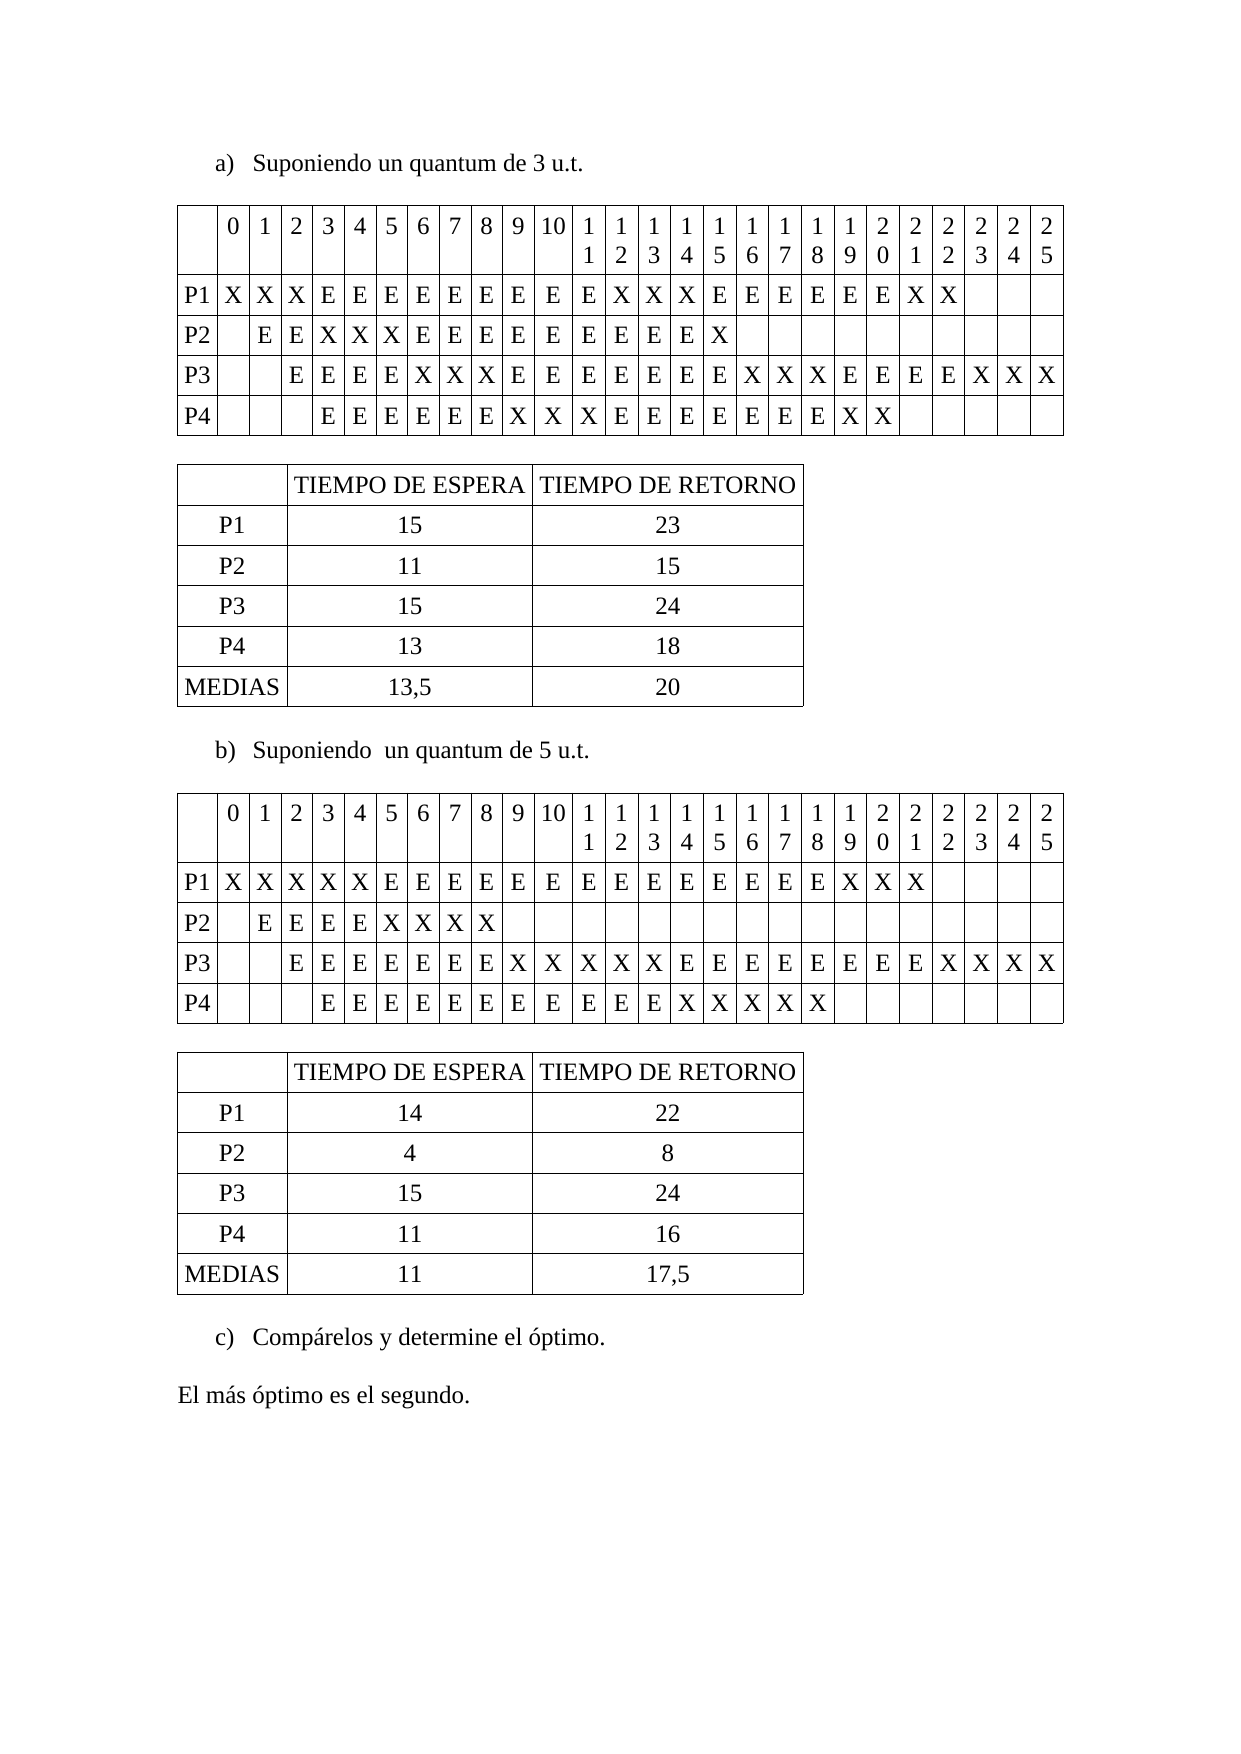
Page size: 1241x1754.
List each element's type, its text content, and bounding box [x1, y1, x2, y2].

table_cell E [440, 316, 471, 355]
table_cell [606, 903, 638, 942]
table_cell [802, 316, 834, 355]
table_cell 15 [288, 506, 532, 545]
table_cell X [900, 863, 932, 902]
table_header 0 [218, 206, 249, 274]
table_cell X [933, 943, 964, 982]
table_cell [933, 984, 964, 1023]
table_cell X [503, 396, 534, 435]
table_header 25 [1031, 206, 1063, 274]
table_cell [998, 396, 1030, 435]
table_cell E [900, 356, 932, 395]
table_cell E [408, 863, 439, 902]
table_cell 11 [288, 1254, 532, 1293]
table_cell E [573, 984, 605, 1023]
table_header 5 [377, 206, 407, 274]
table_cell E [606, 863, 638, 902]
table_cell E [867, 943, 899, 982]
table_cell E [606, 356, 638, 395]
table_cell E [282, 356, 312, 395]
table_cell E [737, 275, 768, 314]
table_header 3 [313, 794, 344, 862]
list Compárelos y determine el óptimo. [215, 1322, 1063, 1351]
table_cell MEDIAS [178, 1254, 287, 1293]
table_cell [867, 903, 899, 942]
table_cell E [802, 275, 834, 314]
table_cell X [802, 984, 834, 1023]
table_cell [573, 903, 605, 942]
table_header 12 [606, 206, 638, 274]
table_cell [1031, 984, 1063, 1023]
table_cell E [377, 275, 407, 314]
table_cell P3 [178, 586, 287, 626]
table_cell X [639, 275, 670, 314]
table_header 16 [737, 206, 768, 274]
table_cell E [802, 396, 834, 435]
table_cell X [503, 943, 534, 982]
table_cell 18 [533, 627, 803, 666]
table_header 19 [835, 206, 866, 274]
table_cell 16 [533, 1214, 803, 1253]
table_header TIEMPO DE RETORNO [533, 465, 803, 504]
table_header [178, 206, 217, 274]
table_cell X [900, 275, 932, 314]
table_cell E [573, 275, 605, 314]
table_cell [250, 943, 281, 982]
table_cell X [867, 863, 899, 902]
table_cell E [737, 396, 768, 435]
table_cell [998, 903, 1030, 942]
table_cell E [408, 943, 439, 982]
table_header 14 [671, 206, 703, 274]
table_cell [998, 316, 1030, 355]
table_header 8 [472, 206, 502, 274]
table_cell [933, 396, 964, 435]
table_header 11 [573, 206, 605, 274]
table_cell [933, 903, 964, 942]
table_header 13 [639, 206, 670, 274]
table_cell E [900, 943, 932, 982]
table_header 3 [313, 206, 344, 274]
table_header 7 [440, 206, 471, 274]
table_cell X [998, 943, 1030, 982]
table_cell P1 [178, 506, 287, 545]
table_cell P4 [178, 1214, 287, 1253]
table_header [178, 1053, 287, 1092]
table_cell 13,5 [288, 667, 532, 706]
table_cell X [835, 863, 866, 902]
table_cell E [704, 275, 736, 314]
table_cell 24 [533, 586, 803, 626]
table_cell [503, 903, 534, 942]
table_header 1 [250, 794, 281, 862]
table_cell [998, 863, 1030, 902]
table_cell E [535, 356, 572, 395]
table_cell [218, 903, 249, 942]
table_cell E [408, 396, 439, 435]
table_cell E [377, 396, 407, 435]
table_cell E [704, 396, 736, 435]
table_cell E [769, 396, 801, 435]
table_cell E [639, 356, 670, 395]
table_cell X [606, 943, 638, 982]
table_cell [282, 984, 312, 1023]
table_cell P2 [178, 1133, 287, 1173]
table_cell X [282, 863, 312, 902]
table_cell X [998, 356, 1030, 395]
table_cell [900, 396, 932, 435]
table_header 10 [535, 794, 572, 862]
table_cell E [377, 943, 407, 982]
table_cell E [408, 275, 439, 314]
table_cell E [671, 316, 703, 355]
table_cell E [472, 275, 502, 314]
table_cell X [639, 943, 670, 982]
table_cell [965, 863, 997, 902]
table_cell E [737, 863, 768, 902]
table_cell E [671, 356, 703, 395]
table_header 9 [503, 794, 534, 862]
table_cell X [313, 316, 344, 355]
table_cell X [250, 275, 281, 314]
table_cell E [933, 356, 964, 395]
table_header 17 [769, 206, 801, 274]
list Suponiendo un quantum de 5 u.t. [215, 735, 1063, 764]
table_cell X [440, 903, 471, 942]
table_cell E [313, 943, 344, 982]
table_cell X [1031, 356, 1063, 395]
table_cell [769, 316, 801, 355]
table_cell [218, 943, 249, 982]
table_header 25 [1031, 794, 1063, 862]
table_cell [218, 984, 249, 1023]
table_cell [965, 275, 997, 314]
table_header 16 [737, 794, 768, 862]
table_header 17 [769, 794, 801, 862]
table_cell 15 [288, 1174, 532, 1213]
table_header 19 [835, 794, 866, 862]
table_cell E [535, 863, 572, 902]
table_header 21 [900, 206, 932, 274]
table_cell [769, 903, 801, 942]
table_cell [867, 316, 899, 355]
table_cell [965, 396, 997, 435]
table_cell [639, 903, 670, 942]
table_cell E [345, 943, 376, 982]
table_cell X [408, 903, 439, 942]
table_cell E [440, 943, 471, 982]
table_cell [1031, 275, 1063, 314]
text El más óptimo es el segundo. [177, 1380, 1063, 1409]
table_header TIEMPO DE RETORNO [533, 1053, 803, 1092]
table_cell E [639, 984, 670, 1023]
table_cell E [606, 396, 638, 435]
table_cell X [737, 984, 768, 1023]
table_header 23 [965, 206, 997, 274]
table_cell E [345, 396, 376, 435]
table_cell P4 [178, 396, 217, 435]
table_cell E [282, 943, 312, 982]
table_cell [282, 396, 312, 435]
table_header [178, 794, 217, 862]
table_cell X [218, 863, 249, 902]
table_header 2 [282, 206, 312, 274]
table_cell P4 [178, 984, 217, 1023]
table_cell 11 [288, 1214, 532, 1253]
table_cell [965, 903, 997, 942]
table_cell [835, 316, 866, 355]
table_cell E [472, 316, 502, 355]
table_header 5 [377, 794, 407, 862]
table_header 0 [218, 794, 249, 862]
table_cell X [345, 863, 376, 902]
table_cell [965, 984, 997, 1023]
table_header TIEMPO DE ESPERA [288, 465, 532, 504]
table_header 9 [503, 206, 534, 274]
table_cell P1 [178, 863, 217, 902]
table_cell E [313, 356, 344, 395]
table_cell E [639, 863, 670, 902]
table_cell E [472, 396, 502, 435]
table_cell X [377, 903, 407, 942]
table_cell [218, 316, 249, 355]
table_cell [1031, 396, 1063, 435]
table_cell E [313, 984, 344, 1023]
table_cell X [440, 356, 471, 395]
table_cell X [704, 984, 736, 1023]
table_cell X [867, 396, 899, 435]
table_cell E [503, 984, 534, 1023]
table_cell X [835, 396, 866, 435]
table_cell P1 [178, 275, 217, 314]
table_header 4 [345, 794, 376, 862]
table_cell E [639, 396, 670, 435]
table_cell E [472, 943, 502, 982]
table_cell P1 [178, 1093, 287, 1132]
table_cell 22 [533, 1093, 803, 1132]
table_cell X [933, 275, 964, 314]
table_header 20 [867, 794, 899, 862]
table_cell E [867, 275, 899, 314]
table_cell E [377, 984, 407, 1023]
table_cell E [440, 275, 471, 314]
table_header 21 [900, 794, 932, 862]
table_cell P3 [178, 356, 217, 395]
table_cell E [440, 984, 471, 1023]
table_cell X [965, 356, 997, 395]
table_cell E [345, 275, 376, 314]
table_cell E [345, 984, 376, 1023]
table_header 6 [408, 794, 439, 862]
table_cell X [218, 275, 249, 314]
table_cell [933, 316, 964, 355]
table_cell E [573, 316, 605, 355]
table_cell E [802, 943, 834, 982]
table_header 18 [802, 794, 834, 862]
table_cell E [606, 984, 638, 1023]
table_cell E [282, 903, 312, 942]
table_cell E [408, 316, 439, 355]
table_cell X [769, 356, 801, 395]
table_header 6 [408, 206, 439, 274]
table_cell X [1031, 943, 1063, 982]
table_header 23 [965, 794, 997, 862]
table_cell P4 [178, 627, 287, 666]
table_cell [1031, 903, 1063, 942]
table_cell X [769, 984, 801, 1023]
table_cell [704, 903, 736, 942]
table_cell E [313, 396, 344, 435]
table_cell E [671, 863, 703, 902]
table_cell 8 [533, 1133, 803, 1173]
table_cell E [639, 316, 670, 355]
table_cell X [671, 275, 703, 314]
table_cell P2 [178, 903, 217, 942]
table_cell E [835, 275, 866, 314]
table_cell E [250, 316, 281, 355]
table_cell [218, 396, 249, 435]
table_cell 4 [288, 1133, 532, 1173]
table_cell E [769, 943, 801, 982]
table_cell X [282, 275, 312, 314]
table_cell [737, 903, 768, 942]
table_cell 11 [288, 546, 532, 585]
table_cell [671, 903, 703, 942]
table_cell [535, 903, 572, 942]
table_cell E [250, 903, 281, 942]
table_cell E [472, 863, 502, 902]
table_header 12 [606, 794, 638, 862]
table_header 24 [998, 794, 1030, 862]
table_cell X [535, 943, 572, 982]
table_cell 14 [288, 1093, 532, 1132]
table_header 8 [472, 794, 502, 862]
list Suponiendo un quantum de 3 u.t. [215, 148, 1063, 176]
table_cell [900, 316, 932, 355]
table_cell E [606, 316, 638, 355]
table_cell E [345, 356, 376, 395]
table_cell E [802, 863, 834, 902]
table_header 2 [282, 794, 312, 862]
table_header 22 [933, 794, 964, 862]
table_cell E [535, 316, 572, 355]
table_cell 15 [533, 546, 803, 585]
table_cell [900, 903, 932, 942]
table_cell [250, 356, 281, 395]
table_cell E [313, 275, 344, 314]
table_cell E [440, 863, 471, 902]
table_header 15 [704, 794, 736, 862]
table_cell E [835, 943, 866, 982]
table_cell E [867, 356, 899, 395]
table_cell X [802, 356, 834, 395]
table_cell 13 [288, 627, 532, 666]
table_cell E [573, 863, 605, 902]
table_header 20 [867, 206, 899, 274]
table_cell E [345, 903, 376, 942]
table_cell E [671, 943, 703, 982]
table_cell E [573, 356, 605, 395]
table_cell P2 [178, 316, 217, 355]
table_cell X [345, 316, 376, 355]
table_cell X [573, 943, 605, 982]
table_cell E [535, 984, 572, 1023]
table_cell E [769, 275, 801, 314]
table_cell E [440, 396, 471, 435]
table_cell E [282, 316, 312, 355]
table_header 1 [250, 206, 281, 274]
table_cell E [503, 316, 534, 355]
table_header 15 [704, 206, 736, 274]
table_cell P2 [178, 546, 287, 585]
table_cell X [250, 863, 281, 902]
table_cell [900, 984, 932, 1023]
table_header 22 [933, 206, 964, 274]
table_cell X [704, 316, 736, 355]
table_cell X [472, 356, 502, 395]
table_cell P3 [178, 1174, 287, 1213]
table_header 24 [998, 206, 1030, 274]
table_cell [835, 903, 866, 942]
table_cell [867, 984, 899, 1023]
table_cell [250, 984, 281, 1023]
table_cell X [472, 903, 502, 942]
table_cell 17,5 [533, 1254, 803, 1293]
table_cell X [535, 396, 572, 435]
table_header 11 [573, 794, 605, 862]
table_cell E [503, 863, 534, 902]
table_header [178, 465, 287, 504]
table_cell E [377, 863, 407, 902]
table_cell [737, 316, 768, 355]
table_cell X [606, 275, 638, 314]
table_header 13 [639, 794, 670, 862]
table_cell E [408, 984, 439, 1023]
table_cell E [535, 275, 572, 314]
table_cell X [671, 984, 703, 1023]
table_cell E [704, 356, 736, 395]
table_cell E [835, 356, 866, 395]
table_cell E [769, 863, 801, 902]
table_cell [802, 903, 834, 942]
table_cell E [671, 396, 703, 435]
table_header 18 [802, 206, 834, 274]
table_cell X [377, 316, 407, 355]
table_cell [218, 356, 249, 395]
table_header 10 [535, 206, 572, 274]
table_cell 15 [288, 586, 532, 626]
table_cell E [503, 356, 534, 395]
table_cell [965, 316, 997, 355]
table_cell X [573, 396, 605, 435]
table_cell [835, 984, 866, 1023]
table_cell E [704, 863, 736, 902]
table_header 14 [671, 794, 703, 862]
table_cell [1031, 863, 1063, 902]
table_cell [1031, 316, 1063, 355]
table_cell X [408, 356, 439, 395]
table_cell X [965, 943, 997, 982]
table_cell [250, 396, 281, 435]
table_cell [998, 275, 1030, 314]
table_header 4 [345, 206, 376, 274]
table_cell E [472, 984, 502, 1023]
table_cell E [377, 356, 407, 395]
table_cell E [704, 943, 736, 982]
table_cell X [737, 356, 768, 395]
table_cell 24 [533, 1174, 803, 1213]
table_header 7 [440, 794, 471, 862]
table_cell 23 [533, 506, 803, 545]
table_cell E [313, 903, 344, 942]
table_cell X [313, 863, 344, 902]
table_cell MEDIAS [178, 667, 287, 706]
table_cell E [503, 275, 534, 314]
table_cell E [737, 943, 768, 982]
table_cell P3 [178, 943, 217, 982]
table_header TIEMPO DE ESPERA [288, 1053, 532, 1092]
table_cell 20 [533, 667, 803, 706]
table_cell [933, 863, 964, 902]
table_cell [998, 984, 1030, 1023]
